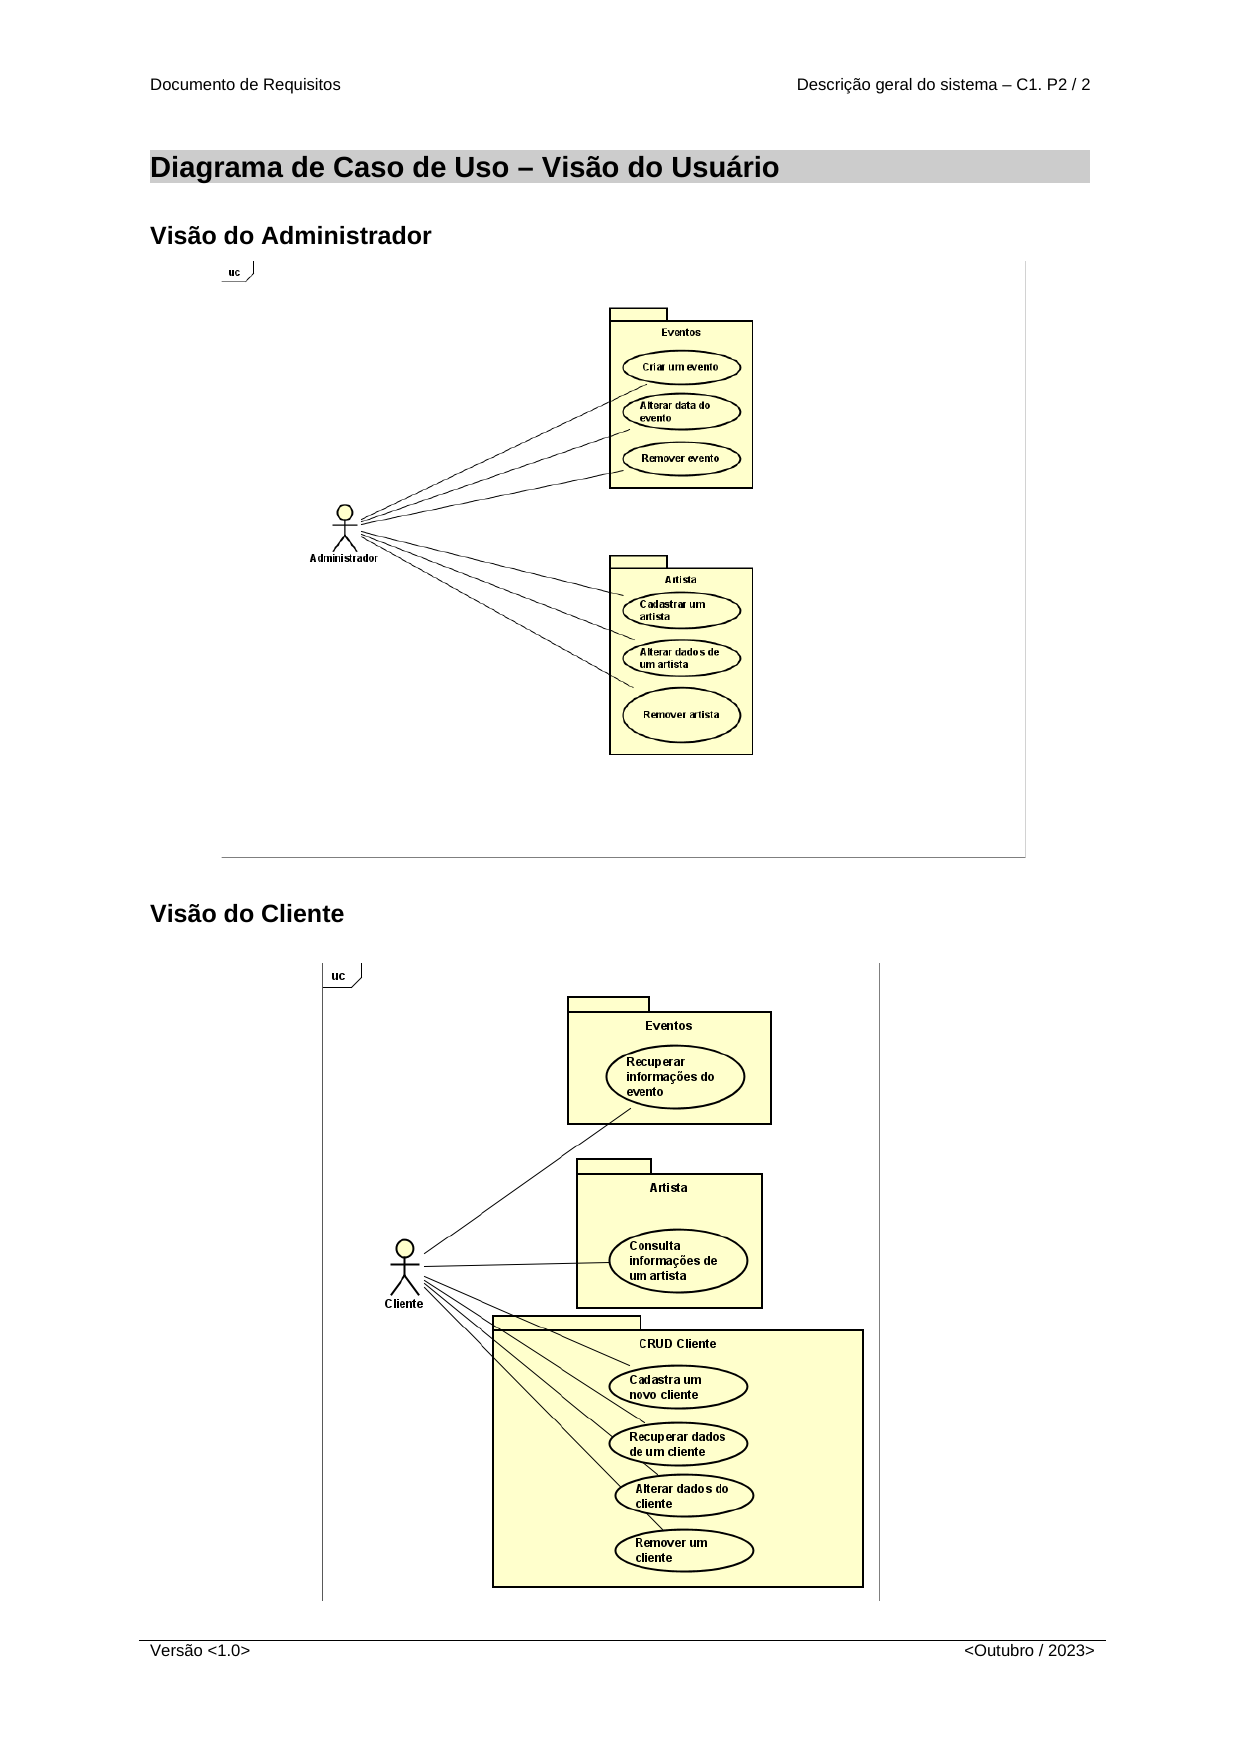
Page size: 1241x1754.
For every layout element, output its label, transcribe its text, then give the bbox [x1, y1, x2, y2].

subtitle Visão do Cliente [150, 899, 1090, 927]
picture [322, 963, 880, 1601]
picture [221, 261, 1026, 858]
subtitle Visão do Administrador [150, 221, 1090, 250]
subtitle Diagrama de Caso de Uso – Visão do Usuário [150, 150, 1090, 183]
